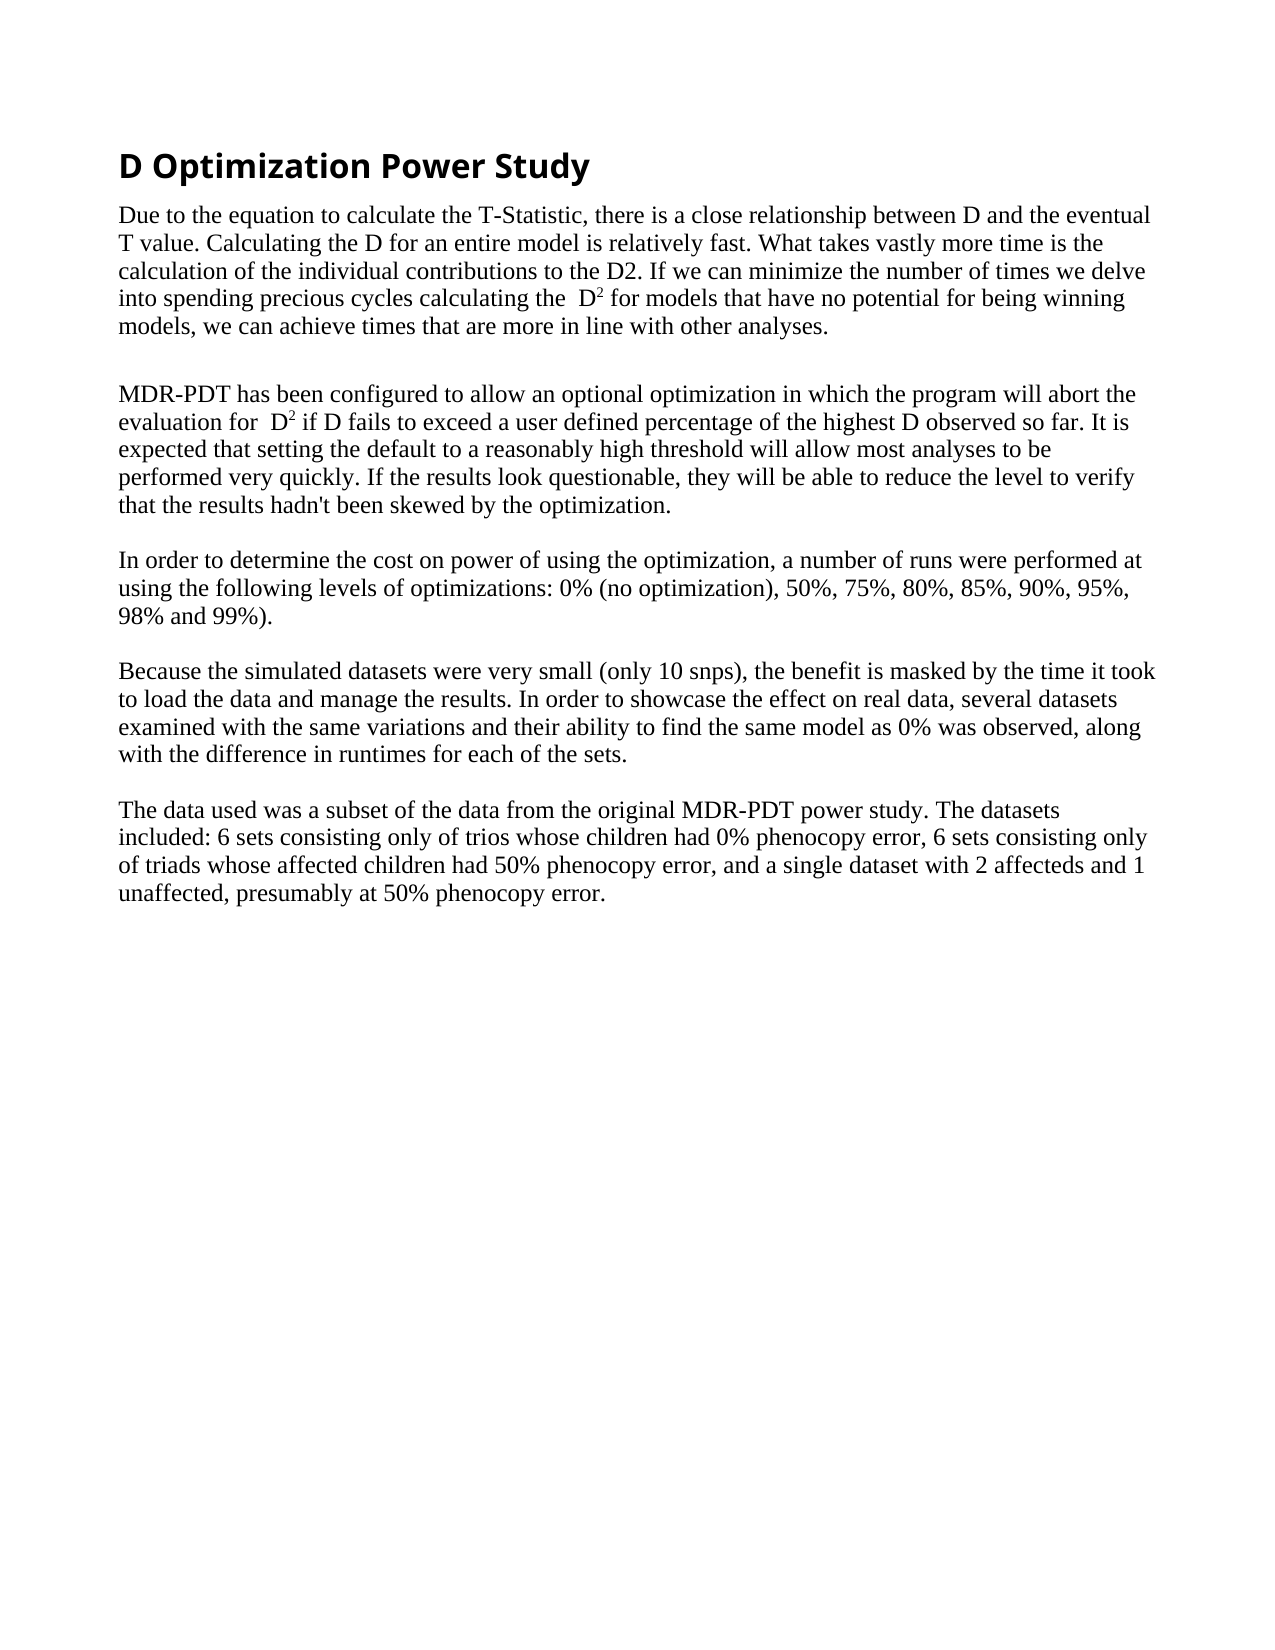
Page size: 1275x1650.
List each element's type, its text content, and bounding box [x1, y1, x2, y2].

text In order to determine the cost on power of using the optimization, a number of runs were performed at using the following levels of optimizations: 0% (no optimization), 50%, 75%, 80%, 85%, 90%, 95%, 98% and 99%). [118, 546, 1157, 629]
subtitle D Optimization Power Study [118, 143, 1157, 189]
text Due to the equation to calculate the T-Statistic, there is a close relationship between D and the eventual T value. Calculating the D for an entire model is relatively fast. What takes vastly more time is the calculation of the individual contributions to the D2. If we can minimize the number of times we delve into spending precious cycles calculating the D2 for models that have no potential for being winning models, we can achieve times that are more in line with other analyses. [118, 201, 1157, 340]
text Because the simulated datasets were very small (only 10 snps), the benefit is masked by the time it took to load the data and manage the results. In order to showcase the effect on real data, several datasets examined with the same variations and their ability to find the same model as 0% was observed, along with the difference in runtimes for each of the sets. [118, 657, 1157, 768]
text MDR-PDT has been configured to allow an optional optimization in which the program will abort the evaluation for D2 if D fails to exceed a user defined percentage of the highest D observed so far. It is expected that setting the default to a reasonably high threshold will allow most analyses to be performed very quickly. If the results look questionable, they will be able to reduce the level to verify that the results hadn't been skewed by the optimization. [118, 380, 1157, 519]
text The data used was a subset of the data from the original MDR-PDT power study. The datasets included: 6 sets consisting only of trios whose children had 0% phenocopy error, 6 sets consisting only of triads whose affected children had 50% phenocopy error, and a single dataset with 2 affecteds and 1 unaffected, presumably at 50% phenocopy error. [118, 796, 1157, 907]
